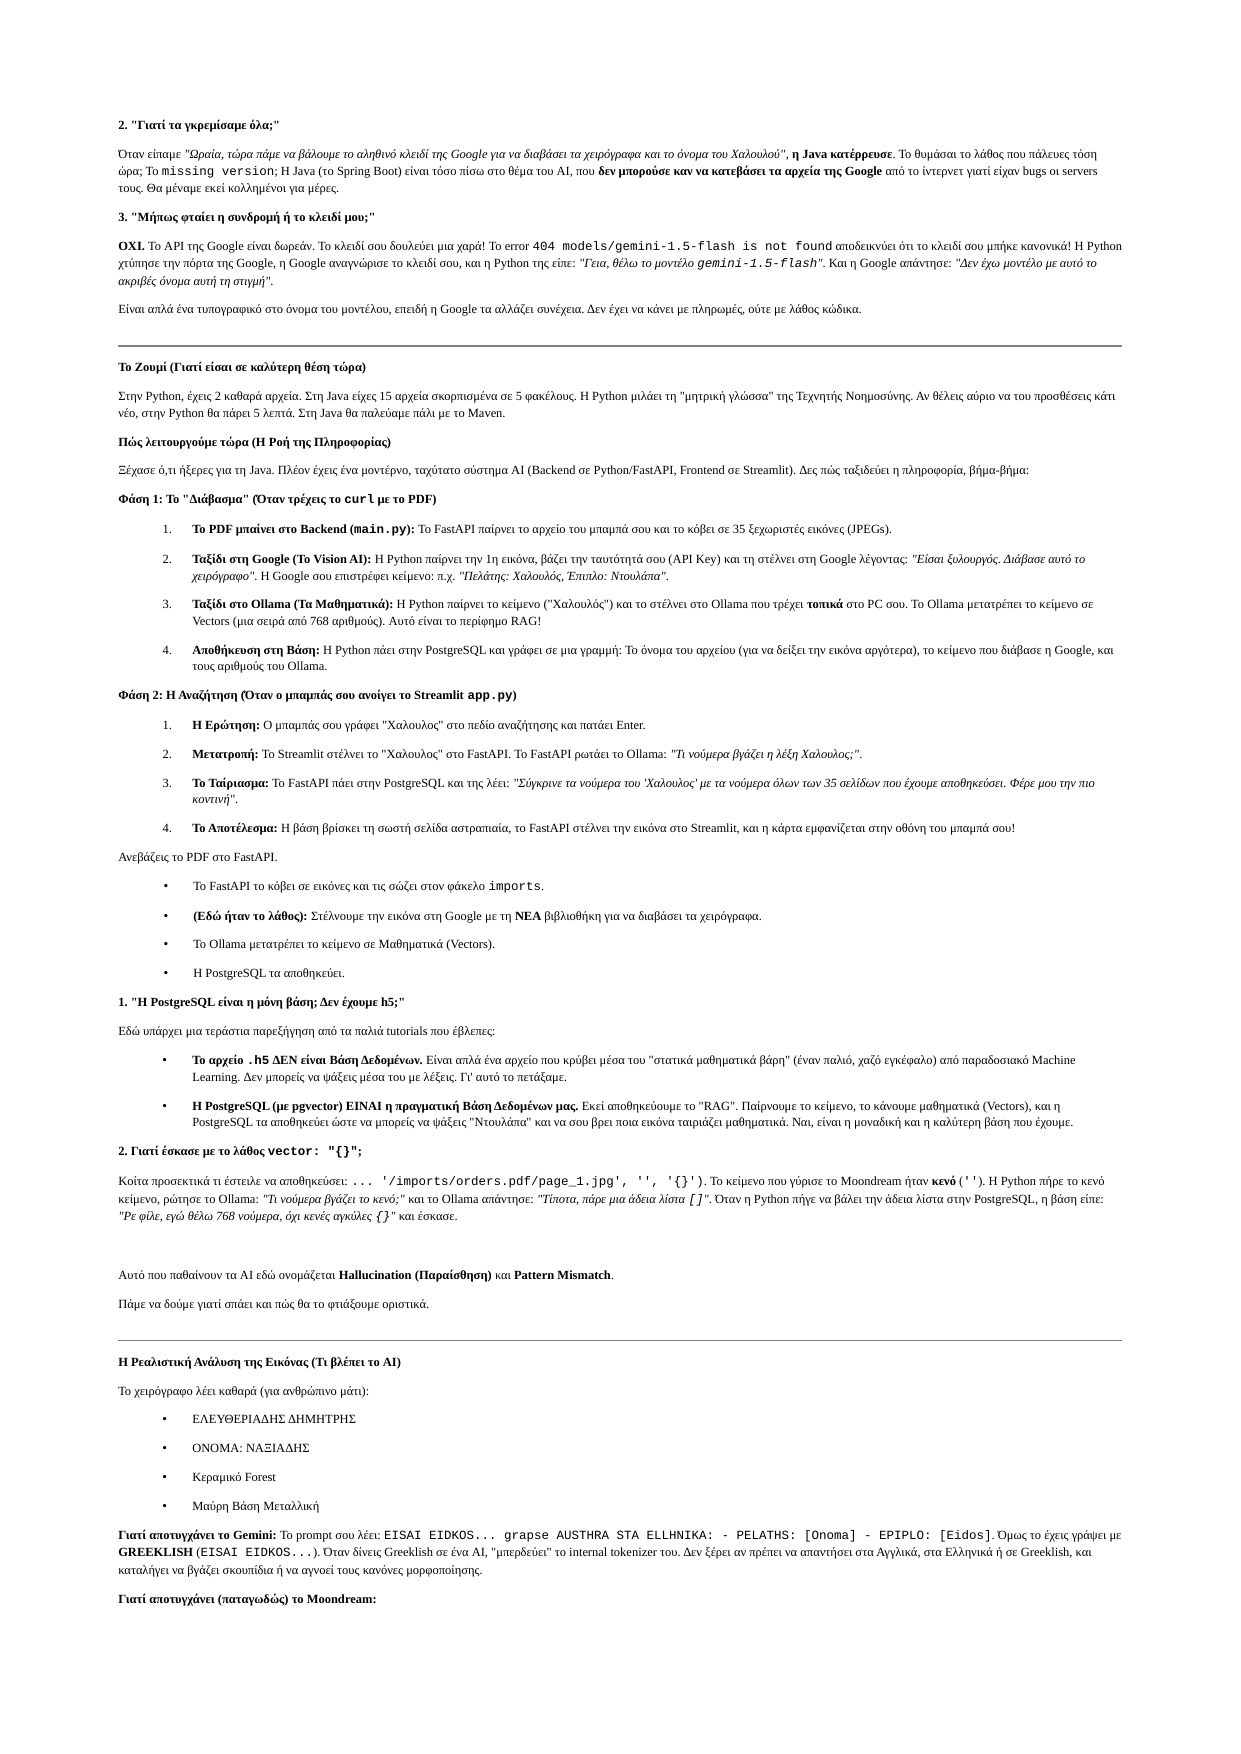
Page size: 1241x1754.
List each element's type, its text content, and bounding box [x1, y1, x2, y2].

subtitle 2. Γιατί έσκασε με το λάθος vector: "{}"; [118, 1144, 1122, 1159]
text Ανεβάζεις το PDF στο FastAPI. [118, 849, 1122, 864]
list Η PostgreSQL (με pgvector) ΕΙΝΑΙ η πραγματική Βάση Δεδομένων μας. Εκεί αποθηκεύουμε το "RAG". Παίρνουμε το κείμενο, το κάνουμε μαθηματικά (Vectors), και η PostgreSQL τα αποθηκεύει ώστε να μπορείς να ψάξεις "Ντουλάπα" και να σου βρει ποια εικόνα ταιριάζει μαθηματικά. Ναι, είναι η μοναδική και η καλύτερη βάση που έχουμε. [162, 1099, 1122, 1129]
list Αποθήκευση στη Βάση: Η Python πάει στην PostgreSQL και γράφει σε μια γραμμή: Το όνομα του αρχείου (για να δείξει την εικόνα αργότερα), το κείμενο που διάβασε η Google, και τους αριθμούς του Ollama. [162, 642, 1122, 673]
list Το Αποτέλεσμα: Η βάση βρίσκει τη σωστή σελίδα αστραπιαία, το FastAPI στέλνει την εικόνα στο Streamlit, και η κάρτα εμφανίζεται στην οθόνη του μπαμπά σου! [162, 821, 1122, 835]
text Πάμε να δούμε γιατί σπάει και πώς θα το φτιάξουμε οριστικά. [118, 1296, 1122, 1311]
list Κεραμικό Forest [162, 1470, 1122, 1484]
subtitle 1. "Η PostgreSQL είναι η μόνη βάση; Δεν έχουμε h5;" [118, 995, 1122, 1009]
subtitle Φάση 2: Η Αναζήτηση (Όταν ο μπαμπάς σου ανοίγει το Streamlit app.py) [118, 688, 1122, 703]
text Ξέχασε ό,τι ήξερες για τη Java. Πλέον έχεις ένα μοντέρνο, ταχύτατο σύστημα AI (Backend σε Python/FastAPI, Frontend σε Streamlit). Δες πώς ταξιδεύει η πληροφορία, βήμα-βήμα: [118, 463, 1122, 477]
list Η Ερώτηση: Ο μπαμπάς σου γράφει "Χαλουλος" στο πεδίο αναζήτησης και πατάει Enter. [162, 718, 1122, 732]
list ΟΝΟΜΑ: ΝΑΞΙΑΔΗΣ [162, 1441, 1122, 1456]
subtitle Η Ρεαλιστική Ανάλυση της Εικόνας (Τι βλέπει το AI) [118, 1354, 1122, 1369]
text Στην Python, έχεις 2 καθαρά αρχεία. Στη Java είχες 15 αρχεία σκορπισμένα σε 5 φακέλους. Η Python μιλάει τη "μητρική γλώσσα" της Τεχνητής Νοημοσύνης. Αν θέλεις αύριο να του προσθέσεις κάτι νέο, στην Python θα πάρει 5 λεπτά. Στη Java θα παλεύαμε πάλι με το Maven. [118, 389, 1122, 420]
list ΕΛΕΥΘΕΡΙΑΔΗΣ ΔΗΜΗΤΡΗΣ [162, 1412, 1122, 1427]
list Μετατροπή: Το Streamlit στέλνει το "Χαλουλος" στο FastAPI. Το FastAPI ρωτάει το Ollama: "Τι νούμερα βγάζει η λέξη Χαλουλος;". [162, 746, 1122, 761]
list Το Ταίριασμα: Το FastAPI πάει στην PostgreSQL και της λέει: "Σύγκρινε τα νούμερα του 'Χαλουλος' με τα νούμερα όλων των 35 σελίδων που έχουμε αποθηκεύσει. Φέρε μου την πιο κοντινή". [162, 775, 1122, 806]
text Είναι απλά ένα τυπογραφικό στο όνομα του μοντέλου, επειδή η Google τα αλλάζει συνέχεια. Δεν έχει να κάνει με πληρωμές, ούτε με λάθος κώδικα. [118, 302, 1122, 316]
text ΟΧΙ. Το API της Google είναι δωρεάν. Το κλειδί σου δουλεύει μια χαρά! Το error 404 models/gemini-1.5-flash is not found αποδεικνύει ότι το κλειδί σου μπήκε κανονικά! Η Python χτύπησε την πόρτα της Google, η Google αναγνώρισε το κλειδί σου, και η Python της είπε: "Γεια, θέλω το μοντέλο gemini-1.5-flash". Και η Google απάντησε: "Δεν έχω μοντέλο με αυτό το ακριβές όνομα αυτή τη στιγμή". [118, 238, 1122, 288]
list Η PostgreSQL τα αποθηκεύει. [164, 966, 1122, 980]
list Ταξίδι στο Ollama (Τα Μαθηματικά): Η Python παίρνει το κείμενο ("Χαλουλός") και το στέλνει στο Ollama που τρέχει τοπικά στο PC σου. Το Ollama μετατρέπει το κείμενο σε Vectors (μια σειρά από 768 αριθμούς). Αυτό είναι το περίφημο RAG! [162, 597, 1122, 628]
text Το χειρόγραφο λέει καθαρά (για ανθρώπινο μάτι): [118, 1383, 1122, 1398]
list Το Ollama μετατρέπει το κείμενο σε Μαθηματικά (Vectors). [164, 937, 1122, 951]
list (Εδώ ήταν το λάθος): Στέλνουμε την εικόνα στη Google με τη ΝΕΑ βιβλιοθήκη για να διαβάσει τα χειρόγραφα. [164, 908, 1122, 923]
list Το PDF μπαίνει στο Backend (main.py): Το FastAPI παίρνει το αρχείο του μπαμπά σου και το κόβει σε 35 ξεχωριστές εικόνες (JPEGs). [162, 522, 1122, 537]
list Το FastAPI το κόβει σε εικόνες και τις σώζει στον φάκελο imports. [164, 878, 1122, 894]
subtitle Το Ζουμί (Γιατί είσαι σε καλύτερη θέση τώρα) [118, 360, 1122, 374]
text Γιατί αποτυγχάνει το Gemini: Το prompt σου λέει: EISAI EIDKOS... grapse AUSTHRA STA ELLHNIKA: - PELATHS: [Onoma] - EPIPLO: [Eidos]. Όμως το έχεις γράψει με GREEKLISH (EISAI EIDKOS...). Όταν δίνεις Greeklish σε ένα AI, "μπερδεύει" το internal tokenizer του. Δεν ξέρει αν πρέπει να απαντήσει στα Αγγλικά, στα Ελληνικά ή σε Greeklish, και καταλήγει να βγάζει σκουπίδια ή να αγνοεί τους κανόνες μορφοποίησης. [118, 1528, 1122, 1577]
list Μαύρη Βάση Μεταλλική [162, 1499, 1122, 1513]
text Εδώ υπάρχει μια τεράστια παρεξήγηση από τα παλιά tutorials που έβλεπες: [118, 1024, 1122, 1038]
text Όταν είπαμε "Ωραία, τώρα πάμε να βάλουμε το αληθινό κλειδί της Google για να διαβάσει τα χειρόγραφα και το όνομα του Χαλουλού", η Java κατέρρευσε. Το θυμάσαι το λάθος που πάλευες τόση ώρα; Το missing version; Η Java (το Spring Boot) είναι τόσο πίσω στο θέμα του AI, που δεν μπορούσε καν να κατεβάσει τα αρχεία της Google από το ίντερνετ γιατί είχαν bugs οι servers τους. Θα μέναμε εκεί κολλημένοι για μέρες. [118, 147, 1122, 195]
list Το αρχείο .h5 ΔΕΝ είναι Βάση Δεδομένων. Είναι απλά ένα αρχείο που κρύβει μέσα του "στατικά μαθηματικά βάρη" (έναν παλιό, χαζό εγκέφαλο) από παραδοσιακό Machine Learning. Δεν μπορείς να ψάξεις μέσα του με λέξεις. Γι' αυτό το πετάξαμε. [162, 1052, 1122, 1084]
list Ταξίδι στη Google (Το Vision AI): Η Python παίρνει την 1η εικόνα, βάζει την ταυτότητά σου (API Key) και τη στέλνει στη Google λέγοντας: "Είσαι ξυλουργός. Διάβασε αυτό το χειρόγραφο". Η Google σου επιστρέφει κείμενο: π.χ. "Πελάτης: Χαλουλός, Έπιπλο: Ντουλάπα". [162, 552, 1122, 583]
subtitle 3. "Μήπως φταίει η συνδρομή ή το κλειδί μου;" [118, 209, 1122, 224]
text Κοίτα προσεκτικά τι έστειλε να αποθηκεύσει: ... '/imports/orders.pdf/page_1.jpg', '', '{}'). Το κείμενο που γύρισε το Moondream ήταν κενό (''). Η Python πήρε το κενό κείμενο, ρώτησε το Ollama: "Τι νούμερα βγάζει το κενό;" και το Ollama απάντησε: "Τίποτα, πάρε μια άδεια λίστα []". Όταν η Python πήγε να βάλει την άδεια λίστα στην PostgreSQL, η βάση είπε: "Ρε φίλε, εγώ θέλω 768 νούμερα, όχι κενές αγκύλες {}" και έσκασε. [118, 1174, 1122, 1224]
subtitle 2. "Γιατί τα γκρεμίσαμε όλα;" [118, 118, 1122, 132]
text Γιατί αποτυγχάνει (παταγωδώς) το Moondream: [118, 1591, 1122, 1606]
text Αυτό που παθαίνουν τα AI εδώ ονομάζεται Hallucination (Παραίσθηση) και Pattern Mismatch. [118, 1268, 1122, 1282]
subtitle Πώς λειτουργούμε τώρα (Η Ροή της Πληροφορίας) [118, 434, 1122, 449]
subtitle Φάση 1: Το "Διάβασμα" (Όταν τρέχεις το curl με το PDF) [118, 492, 1122, 507]
